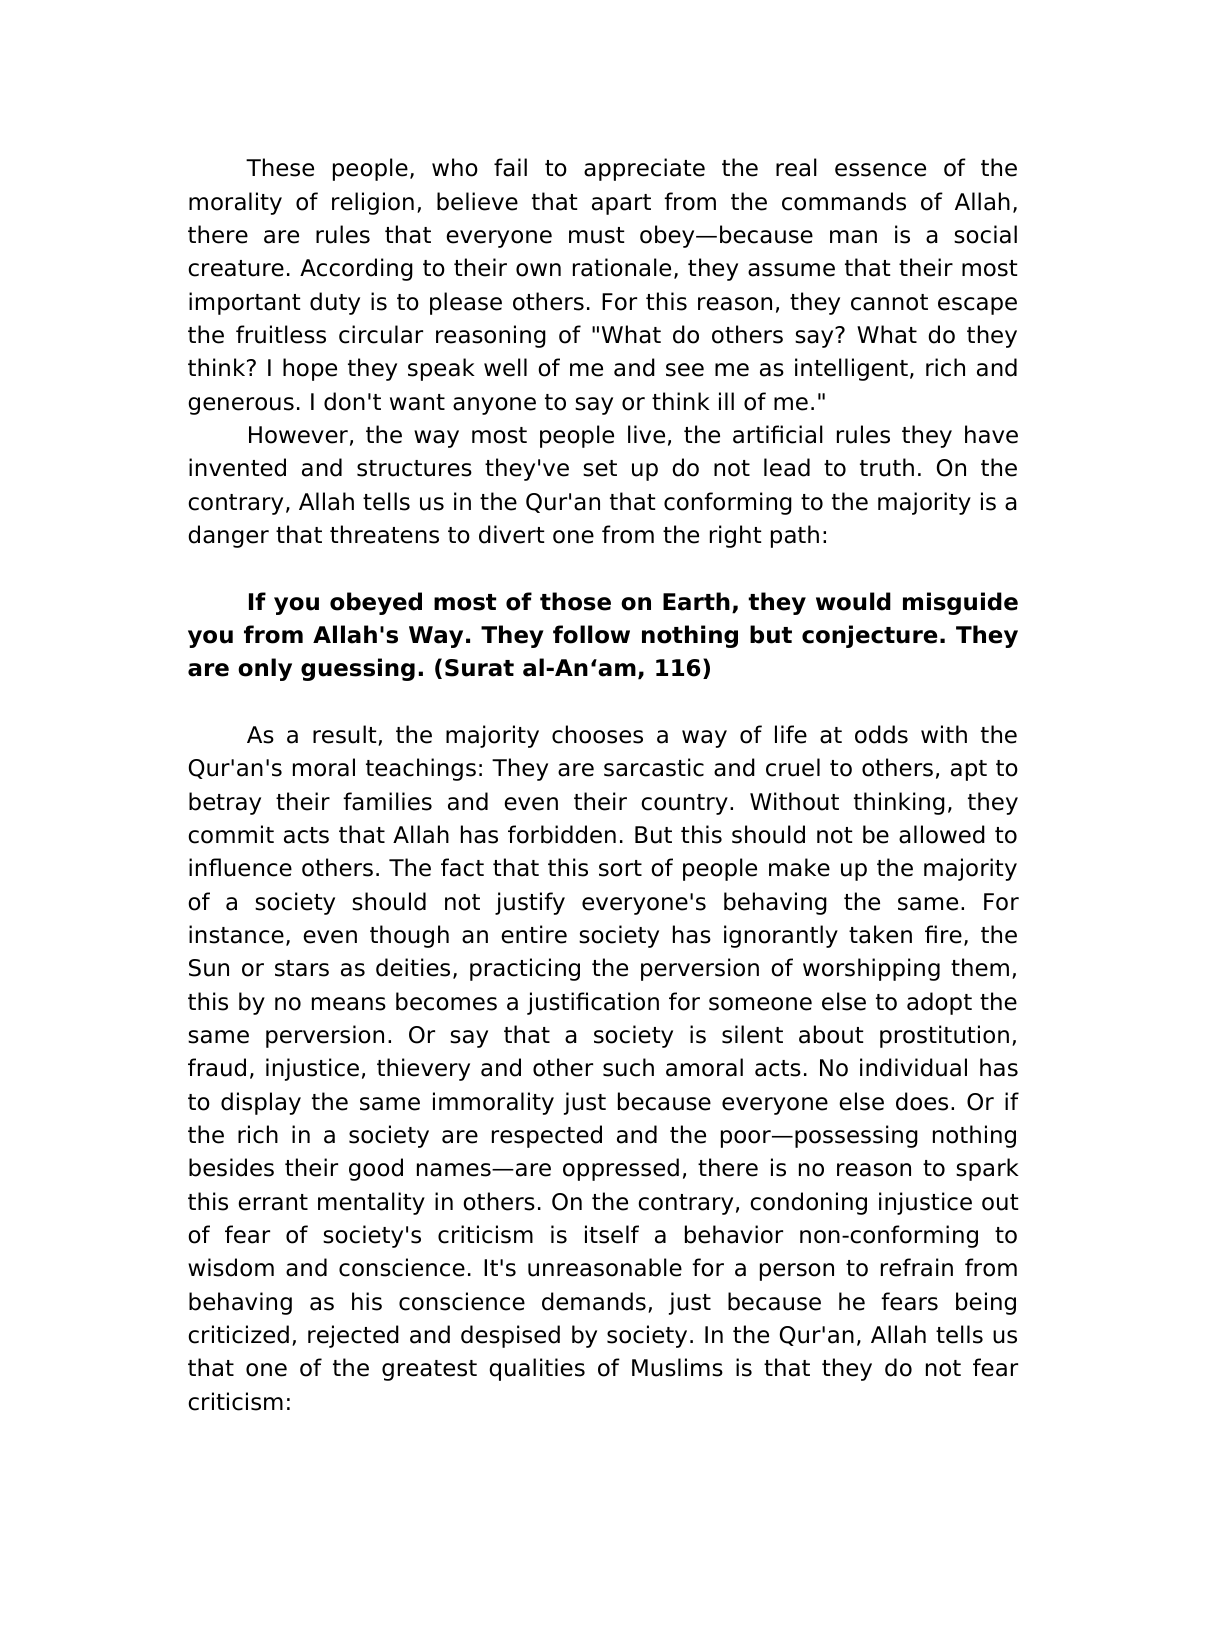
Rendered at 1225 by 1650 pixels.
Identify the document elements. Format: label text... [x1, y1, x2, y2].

text These people, who fail to appreciate the real essence of the morality of religion, believe that apart from the commands of Allah, there are rules that everyone must obey—because man is a social creature. According to their own rationale, they assume that their most important duty is to please others. For this reason, they cannot escape the fruitless circular reasoning of "What do others say? What do they think? I hope they speak well of me and see me as intelligent, rich and generous. I don't want anyone to say or think ill of me." [187, 150, 1020, 417]
text As a result, the majority chooses a way of life at odds with the Qur'an's moral teachings: They are sarcastic and cruel to others, apt to betray their families and even their country. Without thinking, they commit acts that Allah has forbidden. But this should not be allowed to influence others. The fact that this sort of people make up the majority of a society should not justify everyone's behaving the same. For instance, even though an entire society has ignorantly taken fire, the Sun or stars as deities, practicing the perversion of worshipping them, this by no means becomes a justification for someone else to adopt the same perversion. Or say that a society is silent about prostitution, fraud, injustice, thievery and other such amoral acts. No individual has to display the same immorality just because everyone else does. Or if the rich in a society are respected and the poor—possessing nothing besides their good names—are oppressed, there is no reason to spark this errant mentality in others. On the contrary, condoning injustice out of fear of society's criticism is itself a behavior non-conforming to wisdom and conscience. It's unreasonable for a person to refrain from behaving as his conscience demands, just because he fears being criticized, rejected and despised by society. In the Qur'an, Allah tells us that one of the greatest qualities of Muslims is that they do not fear criticism: [187, 717, 1020, 1417]
text However, the way most people live, the artificial rules they have invented and structures they've set up do not lead to truth. On the contrary, Allah tells us in the Qur'an that conforming to the majority is a danger that threatens to divert one from the right path: [187, 417, 1020, 550]
text If you obeyed most of those on Earth, they would misguide you from Allah's Way. They follow nothing but conjecture. They are only guessing. (Surat al-An‘am, 116) [187, 583, 1020, 683]
